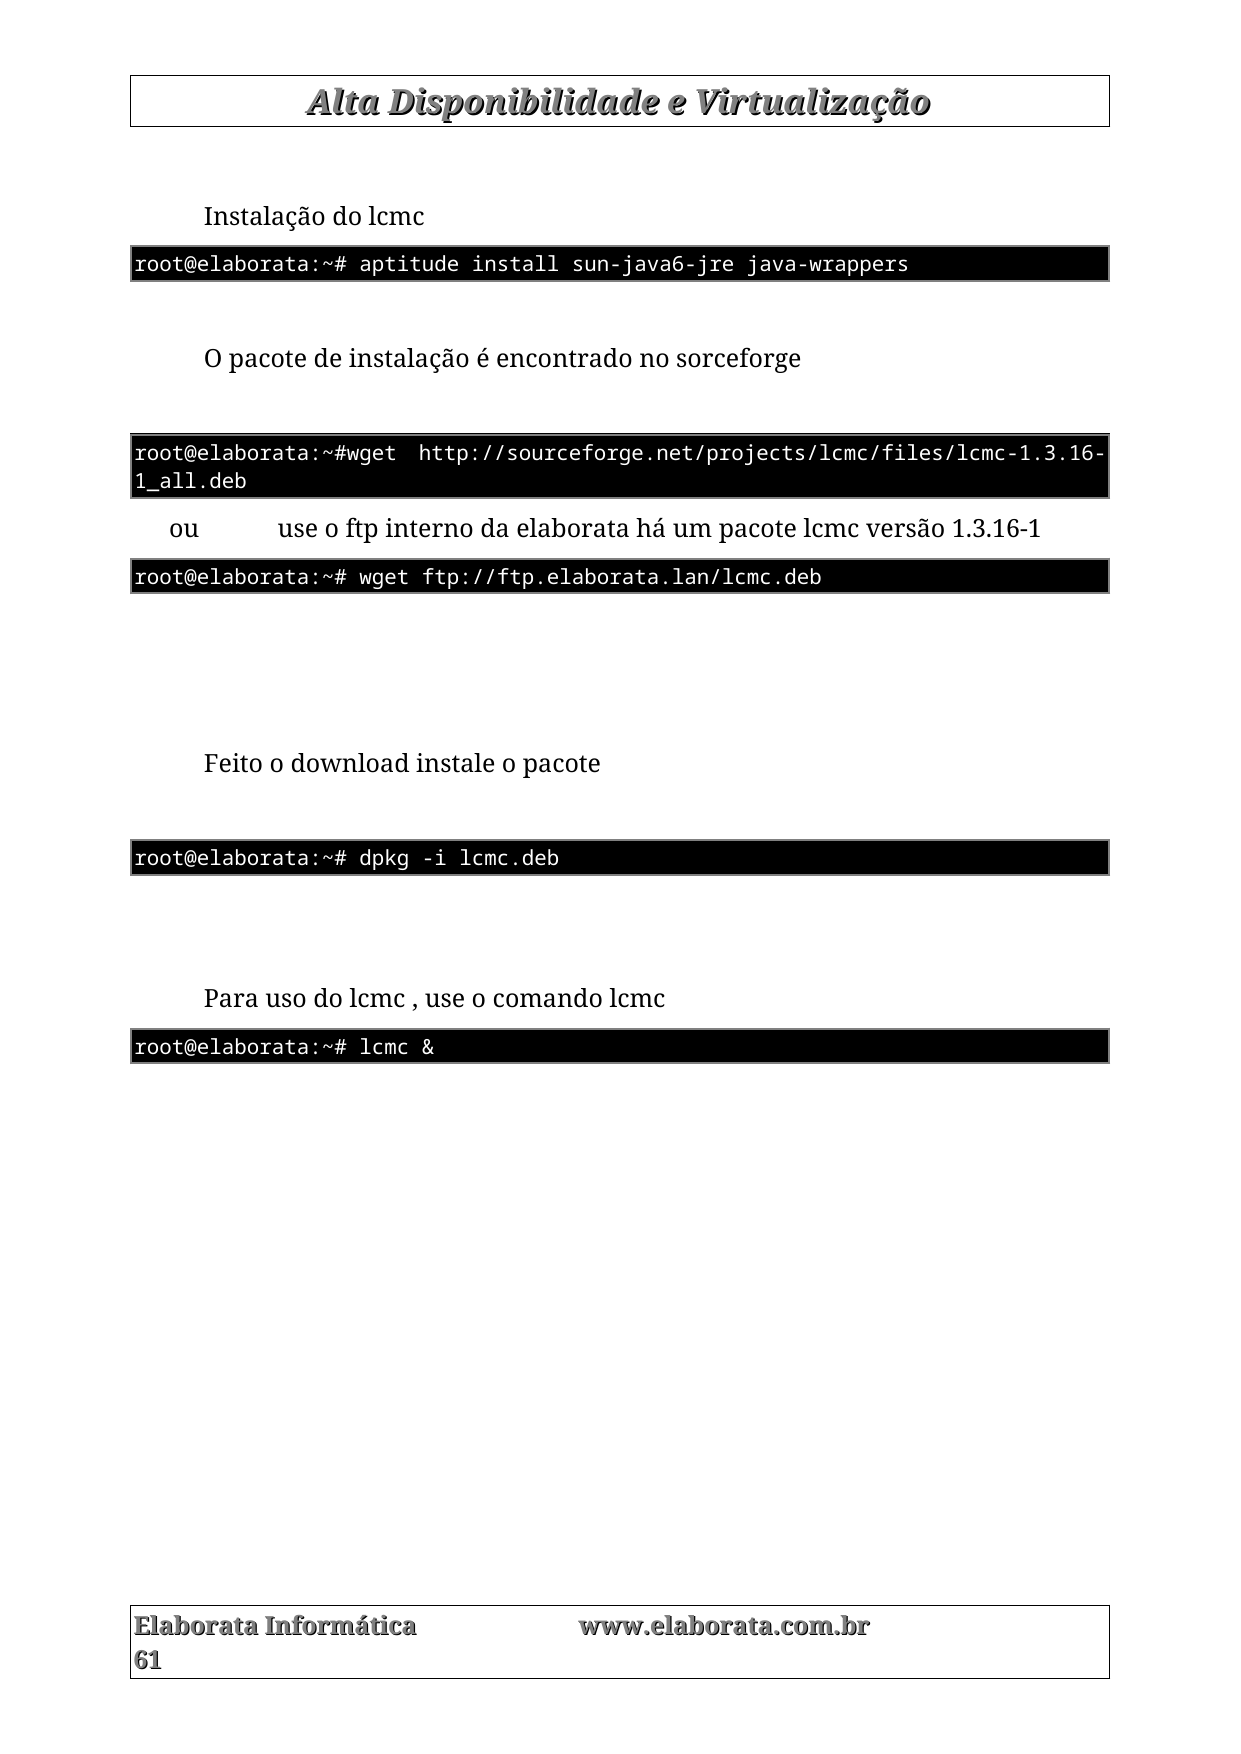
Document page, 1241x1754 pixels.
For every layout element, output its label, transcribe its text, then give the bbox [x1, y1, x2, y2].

text root@elaborata:~# dpkg -i lcmc.deb [132, 841, 1108, 874]
text root@elaborata:~# wget ftp://ftp.elaborata.lan/lcmc.deb [132, 560, 1108, 592]
text root@elaborata:~# lcmc & [132, 1030, 1108, 1062]
text Feito o download instale o pacote [130, 746, 1110, 780]
text Para uso do lcmc , use o comando lcmc [130, 981, 1110, 1015]
text O pacote de instalação é encontrado no sorceforge [130, 341, 1110, 375]
text root@elaborata:~# aptitude install sun-java6-jre java-wrappers [132, 247, 1108, 280]
text ou use o ftp interno da elaborata há um pacote lcmc versão 1.3.16-1 [130, 511, 1110, 545]
text root@elaborata:~#wget http://sourceforge.net/projects/lcmc/files/lcmc-1.3.16-1_all.deb [132, 436, 1108, 497]
text Instalação do lcmc [130, 198, 1110, 233]
